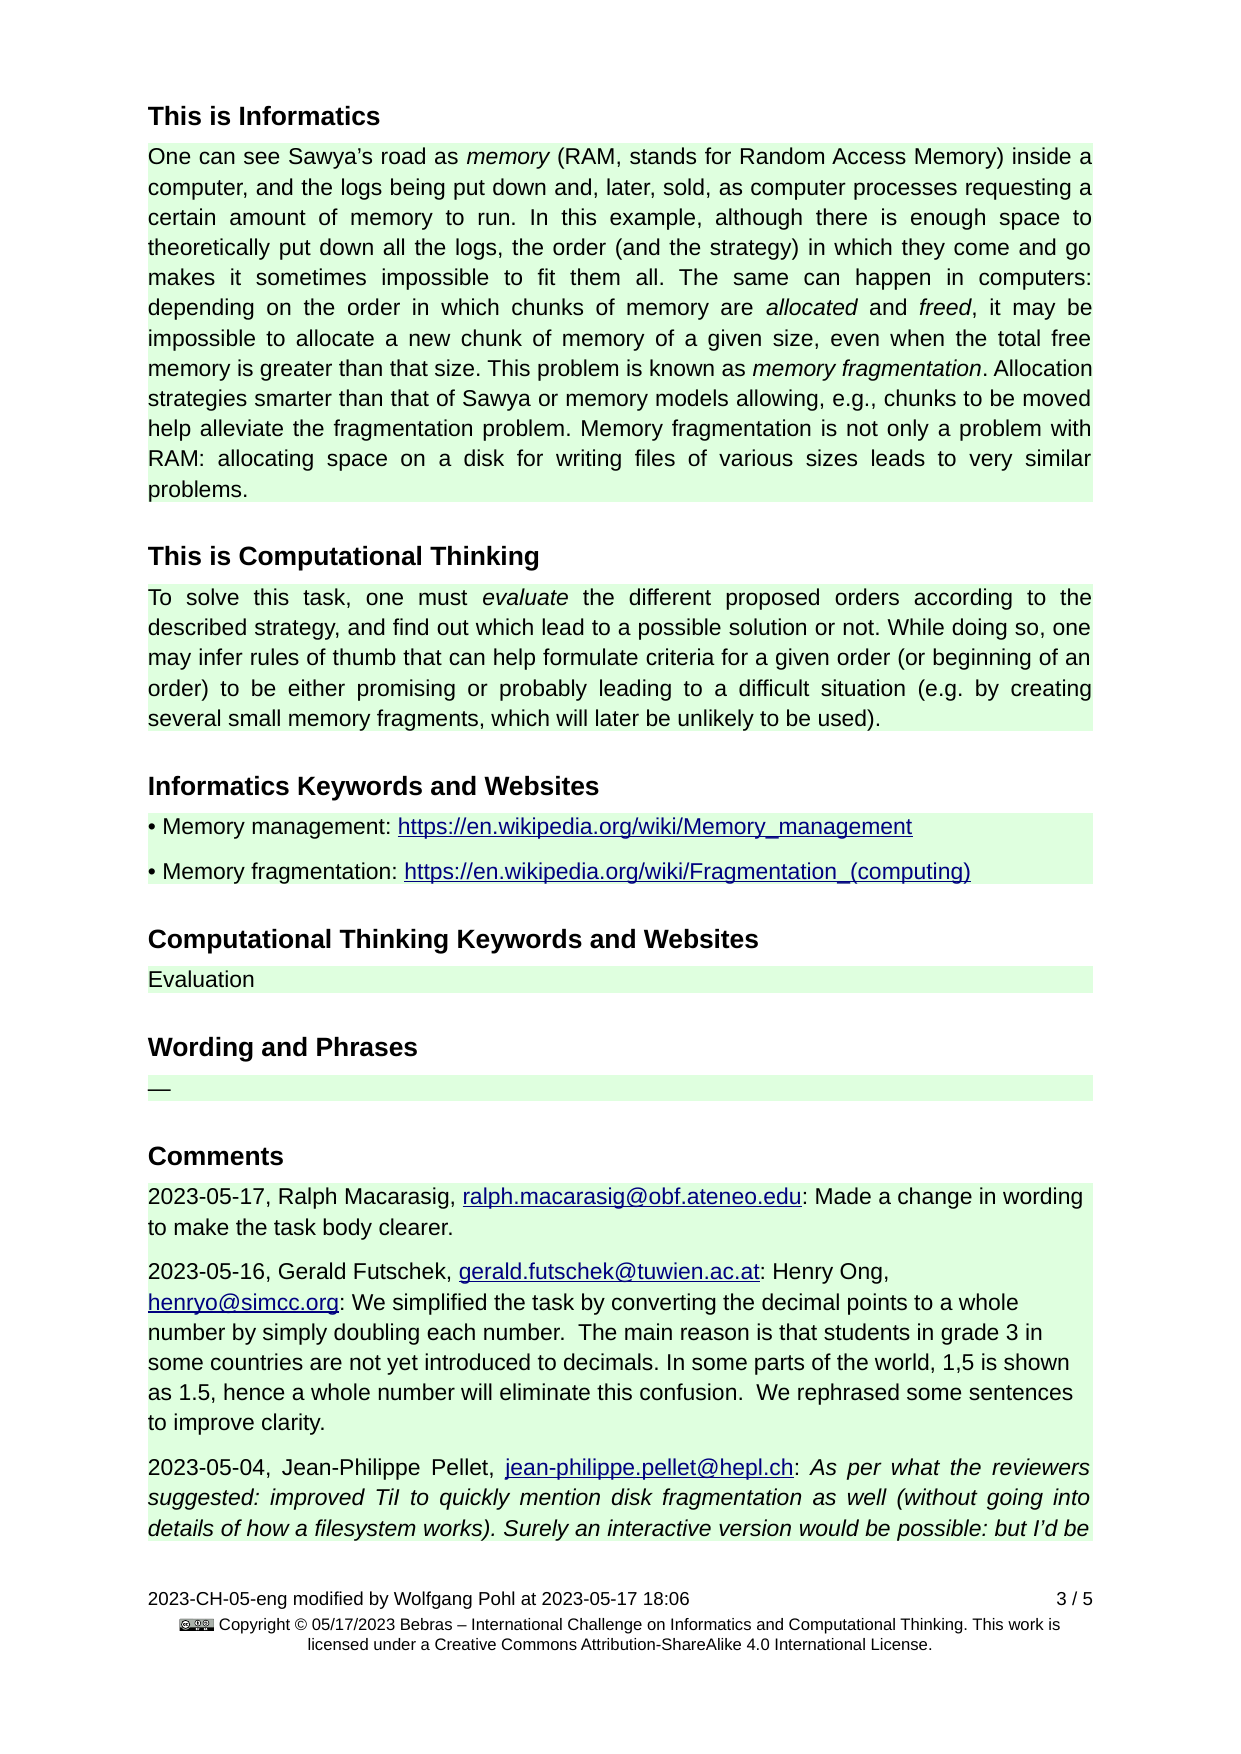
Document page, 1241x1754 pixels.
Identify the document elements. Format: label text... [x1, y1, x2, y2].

text One can see Sawya’s road as memory (RAM, stands for Random Access Memory) inside a computer, and the logs being put down and, later, sold, as computer processes requesting a certain amount of memory to run. In this example, although there is enough space to theoretically put down all the logs, the order (and the strategy) in which they come and go makes it sometimes impossible to fit them all. The same can happen in computers: depending on the order in which chunks of memory are allocated and freed, it may be impossible to allocate a new chunk of memory of a given size, even when the total free memory is greater than that size. This problem is known as memory fragmentation. Allocation strategies smarter than that of Sawya or memory models allowing, e.g., chunks to be moved help alleviate the fragmentation problem. Memory fragmentation is not only a problem with RAM: allocating space on a disk for writing files of various sizes leads to very similar problems. [148, 143, 1093, 502]
text 2023-05-16, Gerald Futschek, gerald.futschek@tuwien.ac.at: Henry Ong, henryo@simcc.org: We simplified the task by converting the decimal points to a whole number by simply doubling each number. The main reason is that students in grade 3 in some countries are not yet introduced to decimals. In some parts of the world, 1,5 is shown as 1.5, hence a whole number will eliminate this confusion. We rephrased some sentences to improve clarity. [148, 1258, 1093, 1436]
text 2023-05-04, Jean-Philippe Pellet, jean-philippe.pellet@hepl.ch: As per what the reviewers suggested: improved TiI to quickly mention disk fragmentation as well (without going into details of how a filesystem works). Surely an interactive version would be possible: but I’d be [148, 1454, 1093, 1541]
subtitle Informatics Keywords and Websites [148, 770, 1093, 801]
text To solve this task, one must evaluate the different proposed orders according to the described strategy, and find out which lead to a possible solution or not. While doing so, one may infer rules of thumb that can help formulate criteria for a given order (or beginning of an order) to be either promising or probably leading to a difficult situation (e.g. by creating several small memory fragments, which will later be unlikely to be used). [148, 584, 1093, 731]
subtitle This is Informatics [148, 100, 1093, 131]
text • Memory fragmentation: https://en.wikipedia.org/wiki/Fragmentation_(computing) [148, 858, 1093, 884]
subtitle This is Computational Thinking [148, 541, 1093, 571]
subtitle Comments [148, 1141, 1093, 1171]
text — [148, 1075, 1093, 1101]
subtitle Computational Thinking Keywords and Websites [148, 924, 1093, 954]
text • Memory management: https://en.wikipedia.org/wiki/Memory_management [148, 813, 1093, 839]
text Evaluation [148, 966, 1093, 993]
text 2023-05-17, Ralph Macarasig, ralph.macarasig@obf.ateneo.edu: Made a change in wording to make the task body clearer. [148, 1183, 1093, 1240]
subtitle Wording and Phrases [148, 1032, 1093, 1062]
